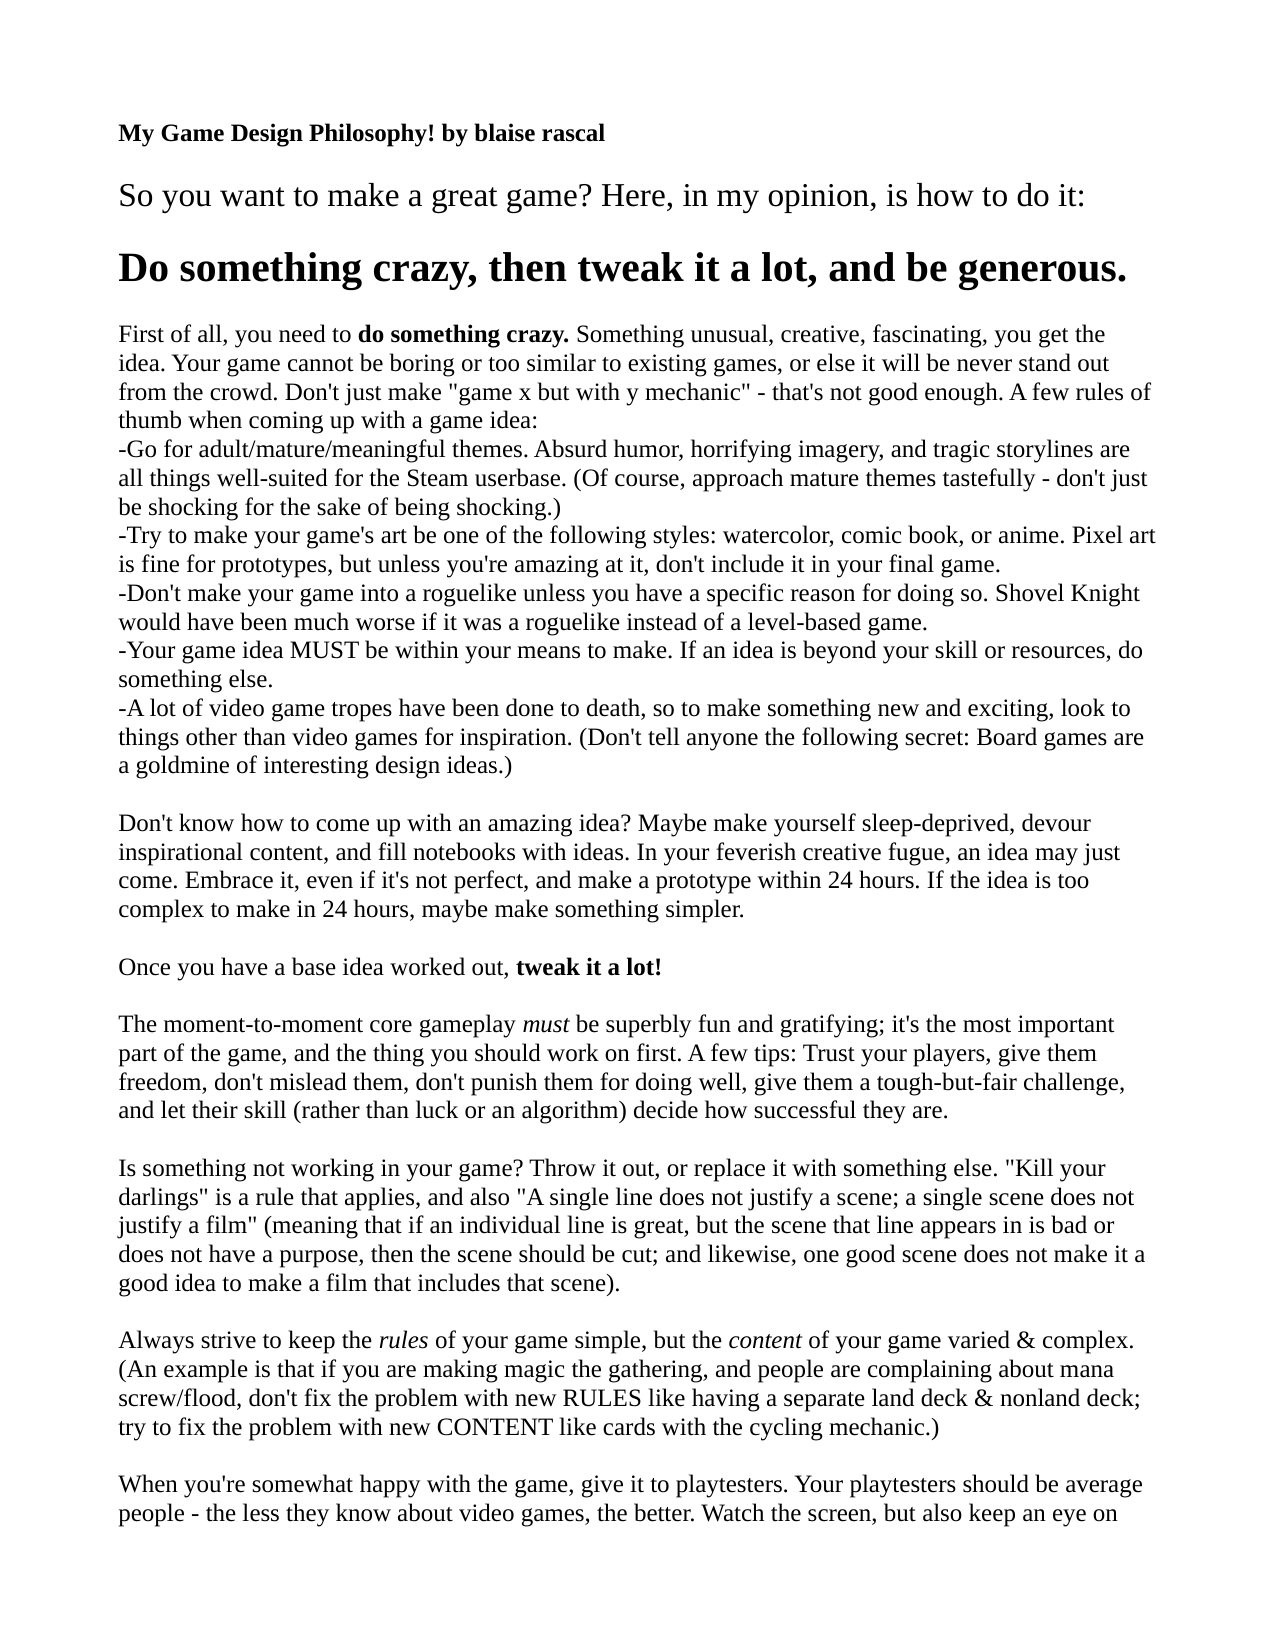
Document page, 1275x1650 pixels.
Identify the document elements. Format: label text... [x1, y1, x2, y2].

text -A lot of video game tropes have been done to death, so to make something new and exciting, look to things other than video games for inspiration. (Don't tell anyone the following secret: Board games are a goldmine of interesting design ideas.) [118, 693, 1157, 779]
text First of all, you need to do something crazy. Something unusual, creative, fascinating, you get the idea. Your game cannot be boring or too similar to existing games, or else it will be never stand out from the crowd. Don't just make "game x but with y mechanic" - that's not good enough. A few rules of thumb when coming up with a game idea: [118, 291, 1157, 434]
text So you want to make a great game? Here, in my opinion, is how to do it: [118, 176, 1157, 243]
text Always strive to keep the rules of your game simple, but the content of your game varied & complex. (An example is that if you are making magic the gathering, and people are complaining about mana screw/flood, don't fix the problem with new RULES like having a separate land deck & nonland deck; try to fix the problem with new CONTENT like cards with the cycling mechanic.) [118, 1326, 1157, 1469]
text Do something crazy, then tweak it a lot, and be generous. [118, 243, 1157, 291]
text -Try to make your game's art be one of the following styles: watercolor, comic book, or anime. Pixel art is fine for prototypes, but unless you're amazing at it, don't include it in your final game. [118, 521, 1157, 578]
text The moment-to-moment core gameplay must be superbly fun and gratifying; it's the most important part of the game, and the thing you should work on first. A few tips: Trust your players, give them freedom, don't mislead them, don't punish them for doing well, give them a tough-but-fair challenge, and let their skill (rather than luck or an algorithm) decide how successful they are. [118, 1009, 1157, 1124]
text Is something not working in your game? Throw it out, or replace it with something else. "Kill your darlings" is a rule that applies, and also "A single line does not justify a scene; a single scene does not justify a film" (meaning that if an individual line is great, but the scene that line appears in is bad or does not have a purpose, then the scene should be cut; and likewise, one good scene does not make it a good idea to make a film that includes that scene). [118, 1124, 1157, 1297]
text -Your game idea MUST be within your means to make. If an idea is beyond your skill or resources, do something else. [118, 636, 1157, 693]
text Don't know how to come up with an amazing idea? Maybe make yourself sleep-deprived, devour inspirational content, and fill notebooks with ideas. In your feverish creative fugue, an idea may just come. Embrace it, even if it's not perfect, and make a prototype within 24 hours. If the idea is too complex to make in 24 hours, maybe make something simpler. [118, 808, 1157, 923]
text Once you have a base idea worked out, tweak it a lot! [118, 952, 1157, 981]
text My Game Design Philosophy! by blaise rascal [118, 118, 1157, 147]
text -Go for adult/mature/meaningful themes. Absurd humor, horrifying imagery, and tragic storylines are all things well-suited for the Steam userbase. (Of course, approach mature themes tastefully - don't just be shocking for the sake of being shocking.) [118, 434, 1157, 521]
text When you're somewhat happy with the game, give it to playtesters. Your playtesters should be average people - the less they know about video games, the better. Watch the screen, but also keep an eye on [118, 1469, 1157, 1527]
text -Don't make your game into a roguelike unless you have a specific reason for doing so. Shovel Knight would have been much worse if it was a roguelike instead of a level-based game. [118, 578, 1157, 636]
